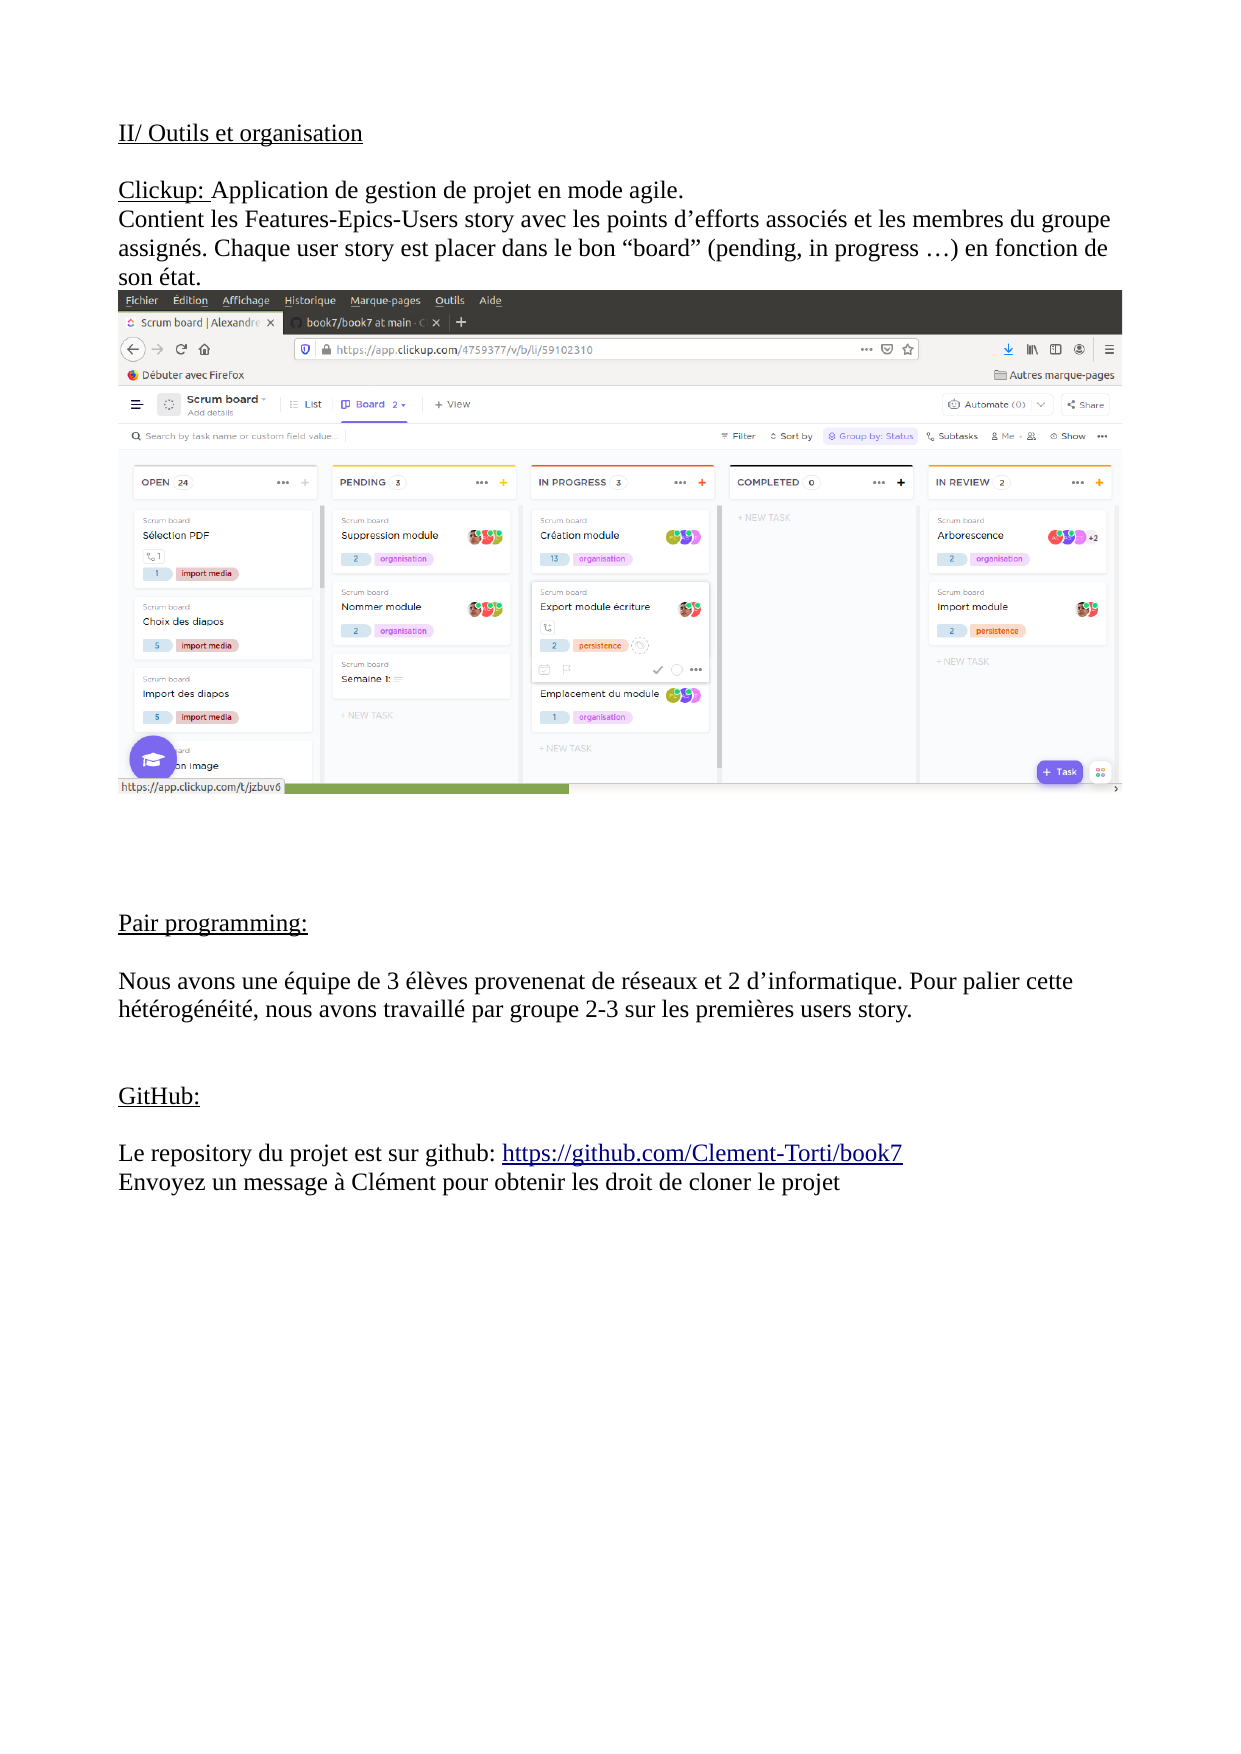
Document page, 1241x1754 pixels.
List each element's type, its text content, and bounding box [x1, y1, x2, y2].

text GitHub: [118, 1081, 1122, 1109]
text Le repository du projet est sur github: https://github.com/Clement-Torti/book7 [118, 1138, 1122, 1167]
text Contient les Features-Epics-Users story avec les points d’efforts associés et les membres du groupe assignés. Chaque user story est placer dans le bon “board” (pending, in progress …) en fonction de son état. [118, 204, 1122, 290]
text Envoyez un message à Clément pour obtenir les droit de cloner le projet [118, 1167, 1122, 1196]
picture [118, 290, 1123, 794]
text Pair programming: [118, 908, 1122, 937]
text Nous avons une équipe de 3 élèves provenenat de réseaux et 2 d’informatique. Pour palier cette hétérogénéité, nous avons travaillé par groupe 2-3 sur les premières users story. [118, 966, 1122, 1023]
text Clickup: Application de gestion de projet en mode agile. [118, 176, 1122, 204]
text II/ Outils et organisation [118, 118, 1122, 147]
